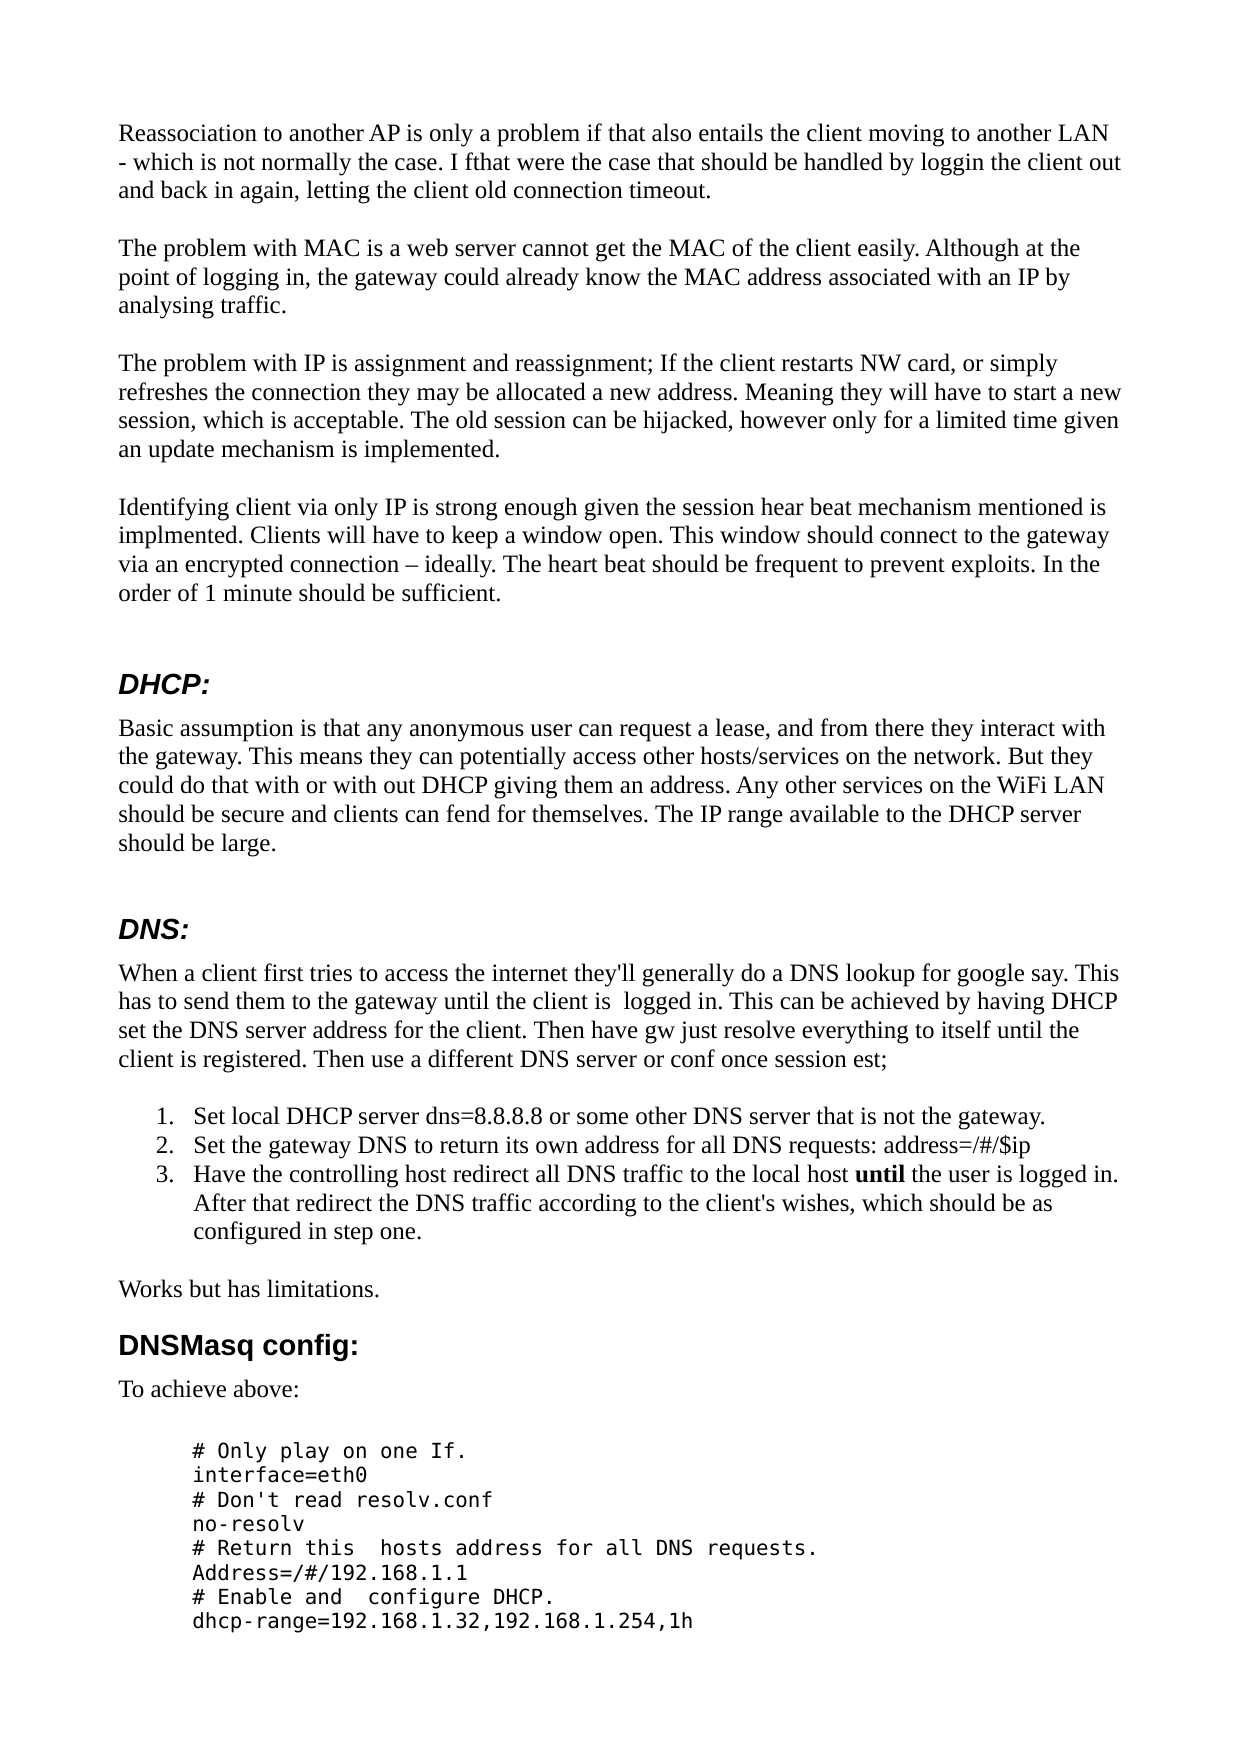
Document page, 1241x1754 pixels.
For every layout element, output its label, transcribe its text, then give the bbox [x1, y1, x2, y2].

text Reassociation to another AP is only a problem if that also entails the client moving to another LAN - which is not normally the case. I fthat were the case that should be handled by loggin the client out and back in again, letting the client old connection timeout. [118, 118, 1122, 204]
text Works but has limitations. [118, 1274, 1122, 1303]
text Basic assumption is that any anonymous user can request a lease, and from there they interact with the gateway. This means they can potentially access other hosts/services on the network. But they could do that with or with out DHCP giving them an address. Any other services on the WiFi LAN should be secure and clients can fend for themselves. The IP range available to the DHCP server should be large. [118, 713, 1122, 856]
text Identifying client via only IP is strong enough given the session hear beat mechanism mentioned is implmented. Clients will have to keep a window open. This window should connect to the gateway via an encrypted connection – ideally. The heart beat should be frequent to prevent exploits. In the order of 1 minute should be sufficient. [118, 492, 1122, 607]
subtitle DHCP: [118, 667, 1122, 701]
list Have the controlling host redirect all DNS traffic to the local host until the user is logged in. After that redirect the DNS traffic according to the client's wishes, which should be as configured in step one. [156, 1159, 1122, 1245]
text # Enable and configure DHCP. [192, 1585, 1122, 1609]
list Set the gateway DNS to return its own address for all DNS requests: address=/#/$ip [156, 1130, 1122, 1159]
text To achieve above: [118, 1374, 1122, 1402]
list Set local DHCP server dns=8.8.8.8 or some other DNS server that is not the gateway. [156, 1101, 1122, 1130]
text Address=/#/192.168.1.1 [192, 1561, 1122, 1585]
text The problem with IP is assignment and reassignment; If the client restarts NW card, or simply refreshes the connection they may be allocated a new address. Meaning they will have to start a new session, which is acceptable. The old session can be hijacked, however only for a limited time given an update mechanism is implemented. [118, 348, 1122, 463]
text no-resolv [192, 1512, 1122, 1536]
text interface=eth0 [192, 1463, 1122, 1488]
text # Don't read resolv.conf [192, 1488, 1122, 1512]
text When a client first tries to access the internet they'll generally do a DNS lookup for google say. This has to send them to the gateway until the client is logged in. This can be achieved by having DHCP set the DNS server address for the client. Then have gw just resolve everything to itself until the client is registered. Then use a different DNS server or conf once session est; [118, 958, 1122, 1073]
text The problem with MAC is a web server cannot get the MAC of the client easily. Although at the point of logging in, the gateway could already know the MAC address associated with an IP by analysing traffic. [118, 233, 1122, 319]
text dhcp-range=192.168.1.32,192.168.1.254,1h [192, 1609, 1122, 1633]
subtitle DNSMasq config: [118, 1328, 1122, 1361]
text # Only play on one If. [192, 1439, 1122, 1463]
subtitle DNS: [118, 912, 1122, 946]
text # Return this hosts address for all DNS requests. [192, 1536, 1122, 1561]
